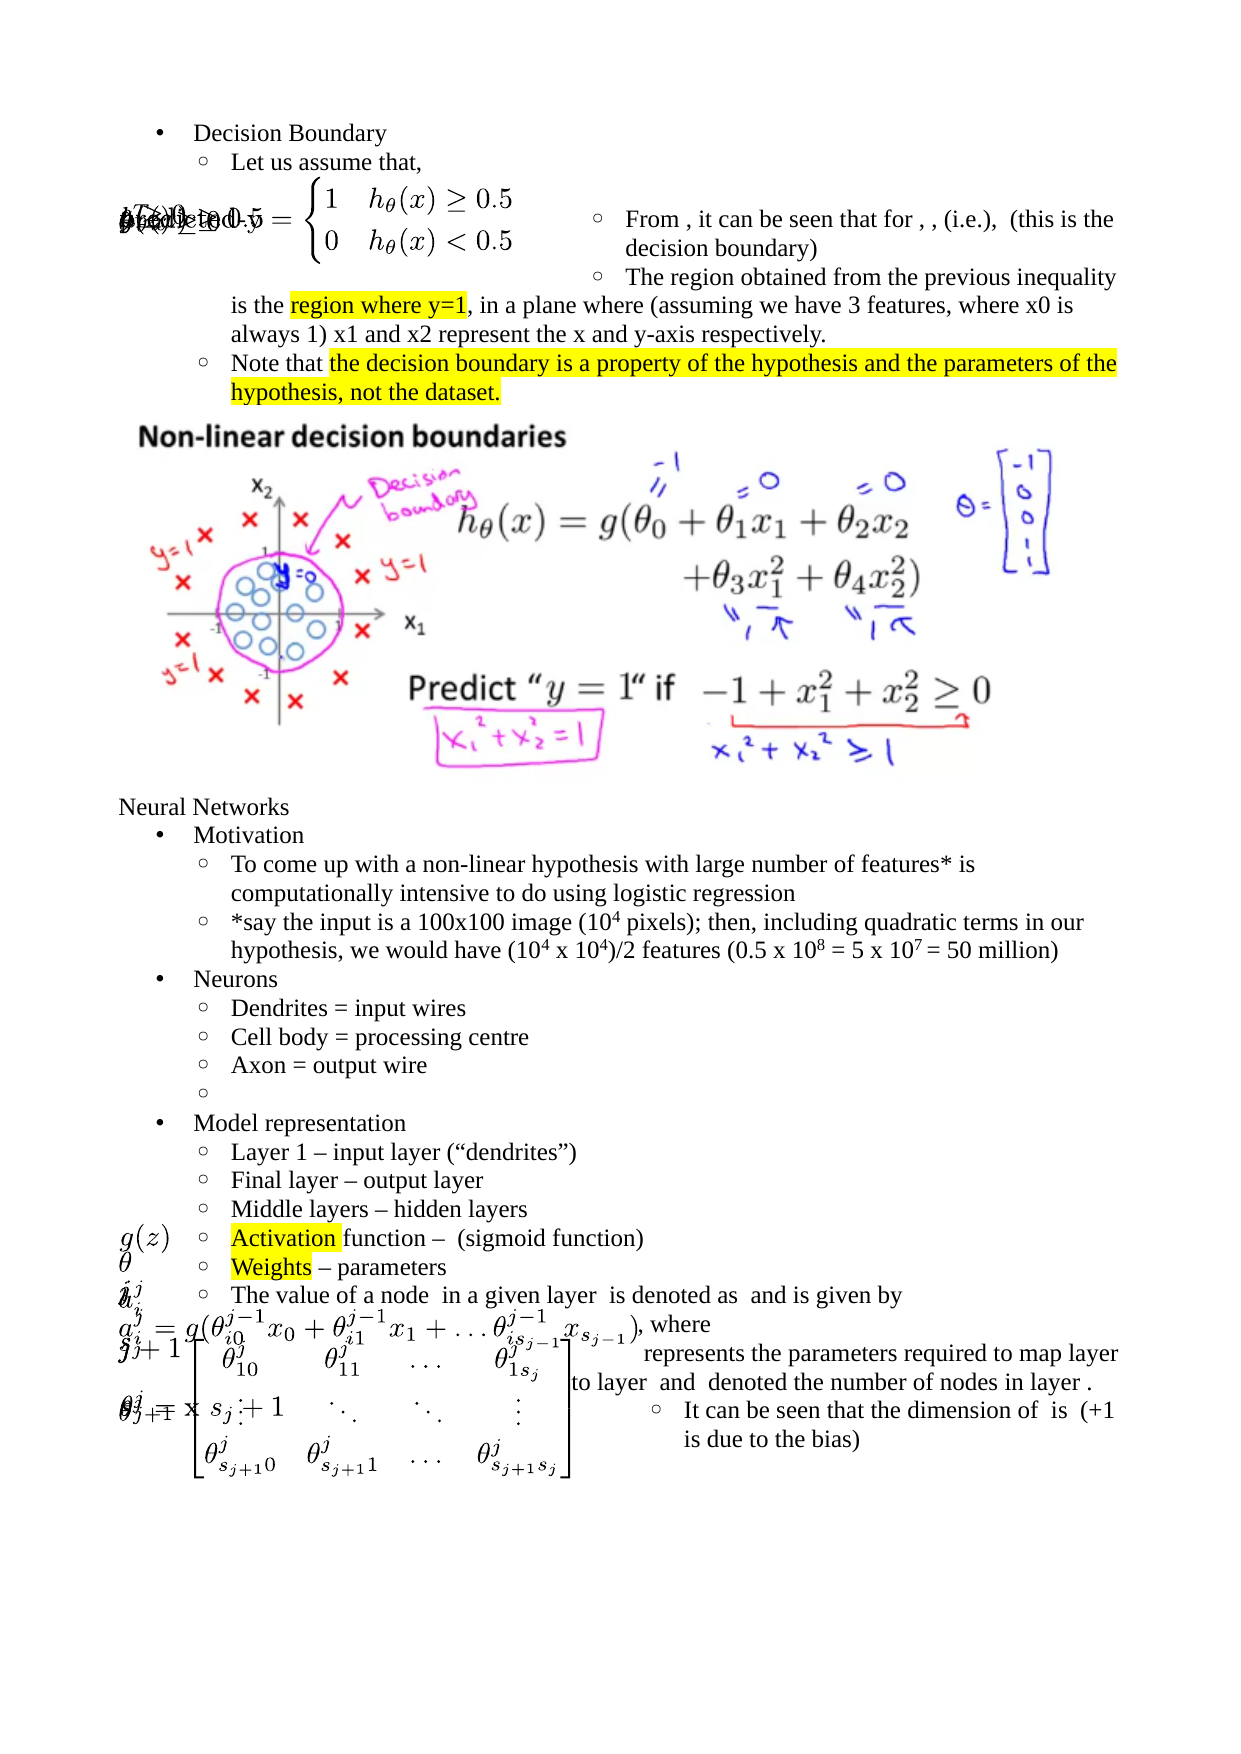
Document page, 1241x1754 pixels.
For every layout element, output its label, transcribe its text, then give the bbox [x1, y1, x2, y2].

list Dendrites = input wires [193, 993, 1122, 1022]
list Axon = output wire [193, 1050, 1122, 1079]
list It can be seen that the dimension of is (+1 is due to the bias) [571, 1395, 1122, 1453]
list Activation function – (sigmoid function) [193, 1223, 1122, 1252]
list To come up with a non-linear hypothesis with large number of features* is computationally intensive to do using logistic regression [193, 849, 1122, 907]
list Motivation [156, 820, 1122, 849]
list Model representation [156, 1108, 1122, 1137]
list Neurons [156, 964, 1122, 993]
list The region obtained from the previous inequality is the region where y=1, in a plane where (assuming we have 3 features, where x0 is always 1) x1 and x2 represent the x and y-axis respectively. [193, 262, 1122, 348]
text Neural Networks [118, 792, 1122, 820]
list Decision Boundary [156, 118, 1122, 147]
list Note that the decision boundary is a property of the hypothesis and the parameters of the hypothesis, not the dataset. [193, 348, 1122, 406]
list Cell body = processing centre [193, 1022, 1122, 1050]
list Layer 1 – input layer (“dendrites”) [193, 1137, 1122, 1165]
text [118, 1338, 194, 1395]
list Middle layers – hidden layers [193, 1194, 1122, 1223]
text represents the parameters required to map layer to layer and denoted the number of nodes in layer . [571, 1338, 1122, 1395]
list Weights – parameters [193, 1252, 1122, 1280]
list [193, 204, 314, 262]
list The value of a node in a given layer is denoted as and is given by [193, 1280, 1122, 1309]
list *say the input is a 100x100 image (104 pixels); then, including quadratic terms in our hypothesis, we would have (104 x 104)/2 features (0.5 x 108 = 5 x 107 = 50 million) [193, 907, 1122, 964]
list Let us assume that, [193, 147, 1122, 176]
text [197, 1338, 568, 1395]
list Final layer – output layer [193, 1165, 1122, 1194]
list From , it can be seen that for , , (i.e.), (this is the decision boundary) [308, 204, 1122, 262]
list [197, 1395, 568, 1453]
text , where [118, 1309, 1122, 1338]
